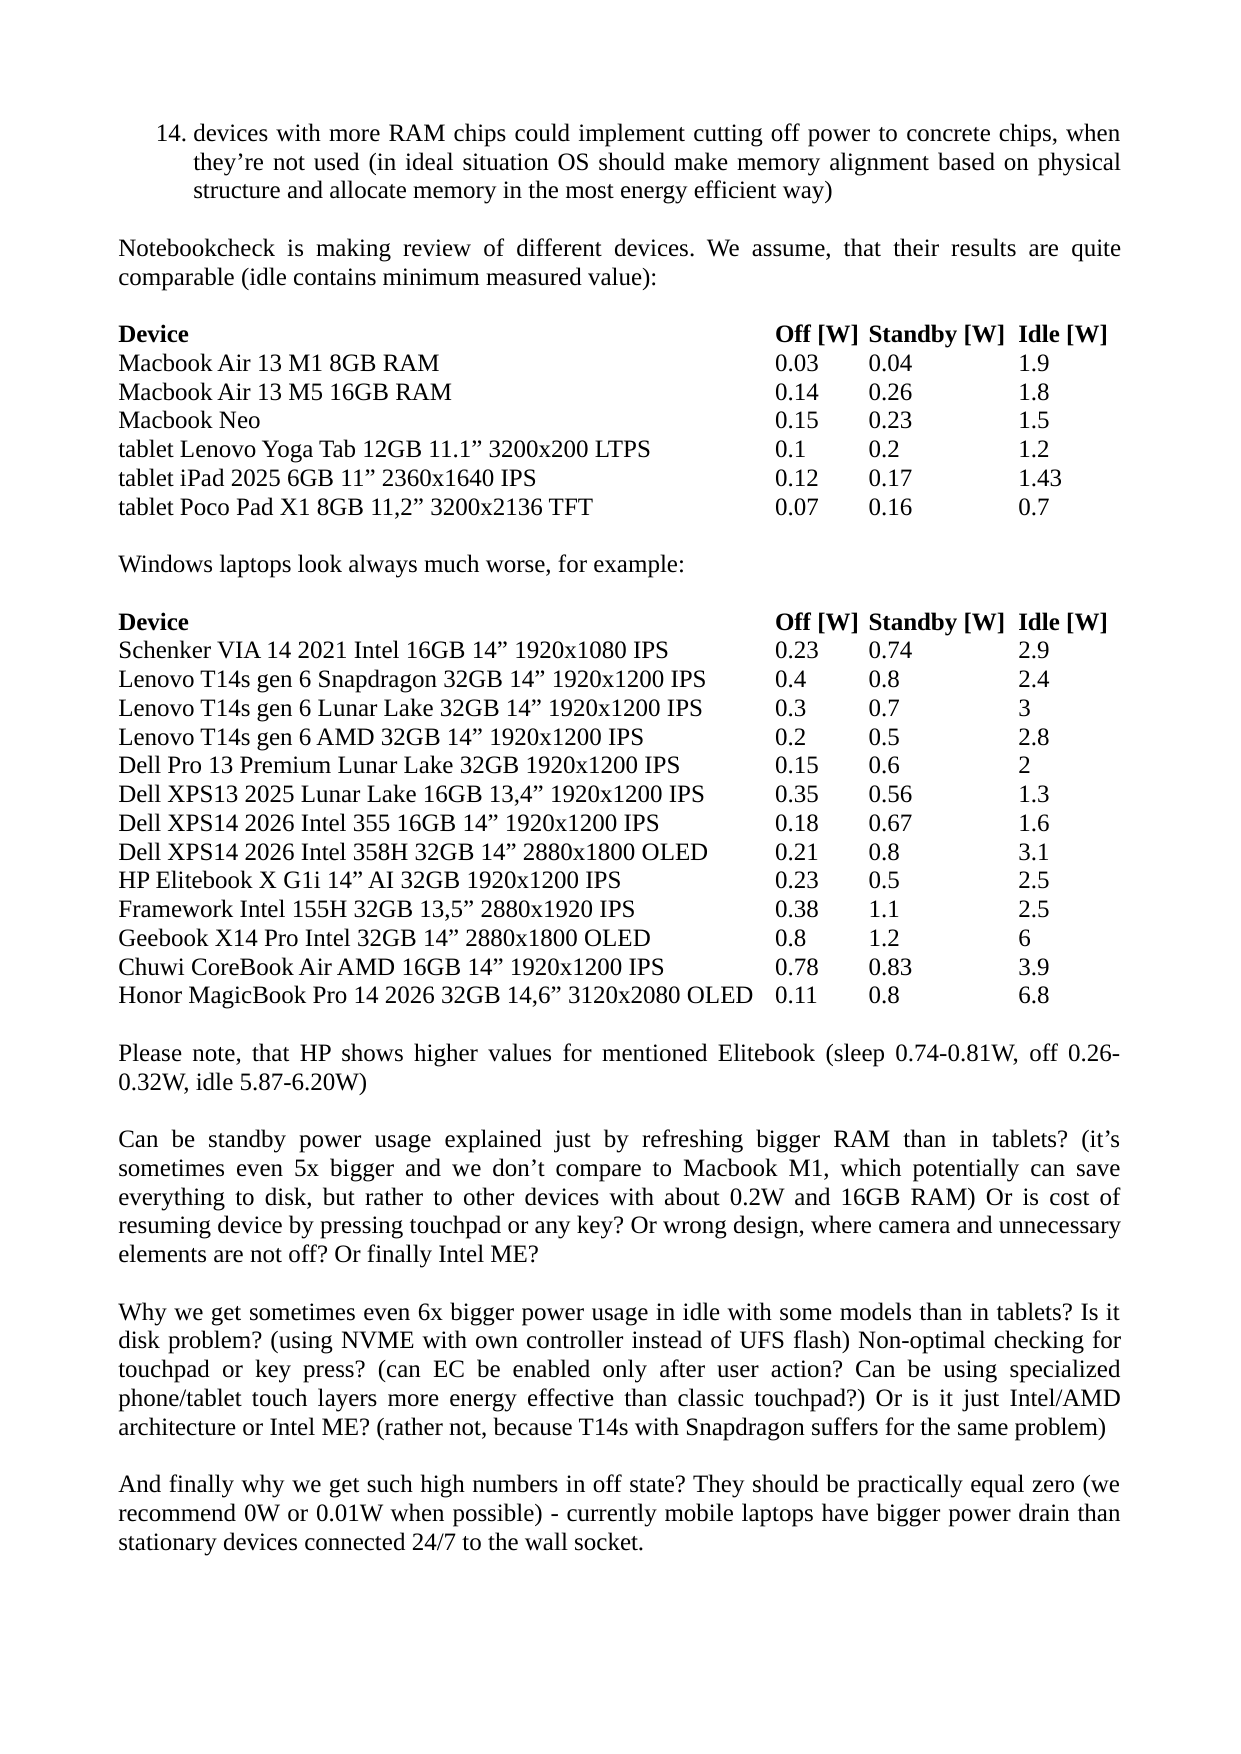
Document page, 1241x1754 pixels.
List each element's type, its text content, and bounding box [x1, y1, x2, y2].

table_cell 3.1 [1018, 837, 1121, 866]
table_cell Lenovo T14s gen 6 AMD 32GB 14” 1920x1200 IPS [118, 722, 775, 751]
text Notebookcheck is making review of different devices. We assume, that their results are quite comparable (idle contains minimum measured value): [118, 233, 1122, 291]
table_cell 0.83 [868, 952, 1018, 981]
table_header Off [W] [775, 319, 868, 348]
table_cell 0.03 [775, 348, 868, 377]
table_cell 0.26 [868, 377, 1018, 406]
text Can be standby power usage explained just by refreshing bigger RAM than in tablets? (it’s sometimes even 5x bigger and we don’t compare to Macbook M1, which potentially can save everything to disk, but rather to other devices with about 0.2W and 16GB RAM) Or is cost of resuming device by pressing touchpad or any key? Or wrong design, where camera and unnecessary elements are not off? Or finally Intel ME? [118, 1124, 1122, 1268]
table_cell Honor MagicBook Pro 14 2026 32GB 14,6” 3120x2080 OLED [118, 981, 775, 1009]
table_cell 0.15 [775, 751, 868, 779]
table_cell 2 [1018, 751, 1121, 779]
table_cell 0.67 [868, 808, 1018, 837]
table_cell 1.3 [1018, 779, 1121, 808]
table_cell 0.78 [775, 952, 868, 981]
table_header Device [118, 607, 775, 636]
table_cell 0.8 [868, 981, 1018, 1009]
table_cell 0.2 [775, 722, 868, 751]
table_cell 0.4 [775, 664, 868, 693]
table_cell 0.7 [868, 693, 1018, 722]
table_cell Macbook Neo [118, 406, 775, 434]
table_cell 0.07 [775, 492, 868, 521]
text Why we get sometimes even 6x bigger power usage in idle with some models than in tablets? Is it disk problem? (using NVME with own controller instead of UFS flash) Non-optimal checking for touchpad or key press? (can EC be enabled only after user action? Can be using specialized phone/tablet touch layers more energy effective than classic touchpad?) Or is it just Intel/AMD architecture or Intel ME? (rather not, because T14s with Snapdragon suffers for the same problem) [118, 1297, 1122, 1441]
table_cell 0.8 [868, 664, 1018, 693]
table_cell 6.8 [1018, 981, 1121, 1009]
table_cell Dell XPS14 2026 Intel 355 16GB 14” 1920x1200 IPS [118, 808, 775, 837]
table_cell Macbook Air 13 M5 16GB RAM [118, 377, 775, 406]
table_cell Schenker VIA 14 2021 Intel 16GB 14” 1920x1080 IPS [118, 636, 775, 664]
table_cell 0.14 [775, 377, 868, 406]
table_cell 3.9 [1018, 952, 1121, 981]
table_cell 0.23 [775, 636, 868, 664]
table_cell 0.6 [868, 751, 1018, 779]
text And finally why we get such high numbers in off state? They should be practically equal zero (we recommend 0W or 0.01W when possible) - currently mobile laptops have bigger power drain than stationary devices connected 24/7 to the wall socket. [118, 1469, 1122, 1556]
table_cell 0.56 [868, 779, 1018, 808]
table_cell 0.8 [868, 837, 1018, 866]
table_cell 1.6 [1018, 808, 1121, 837]
table_cell 0.23 [775, 866, 868, 894]
table_cell 2.5 [1018, 866, 1121, 894]
table_cell Dell XPS13 2025 Lunar Lake 16GB 13,4” 1920x1200 IPS [118, 779, 775, 808]
table_cell 1.2 [868, 923, 1018, 952]
table_cell 1.9 [1018, 348, 1121, 377]
table_cell tablet Lenovo Yoga Tab 12GB 11.1” 3200x200 LTPS [118, 434, 775, 463]
table_cell 0.7 [1018, 492, 1121, 521]
table_cell 0.12 [775, 463, 868, 492]
table_cell Lenovo T14s gen 6 Lunar Lake 32GB 14” 1920x1200 IPS [118, 693, 775, 722]
table_cell 1.1 [868, 894, 1018, 923]
table_cell 0.2 [868, 434, 1018, 463]
table_header Standby [W] [868, 607, 1018, 636]
list devices with more RAM chips could implement cutting off power to concrete chips, when they’re not used (in ideal situation OS should make memory alignment based on physical structure and allocate memory in the most energy efficient way) [156, 118, 1122, 204]
table_cell 0.38 [775, 894, 868, 923]
table_cell 0.1 [775, 434, 868, 463]
table_cell tablet Poco Pad X1 8GB 11,2” 3200x2136 TFT [118, 492, 775, 521]
table_cell 0.16 [868, 492, 1018, 521]
table_cell 0.15 [775, 406, 868, 434]
table_cell 2.5 [1018, 894, 1121, 923]
table_cell 0.8 [775, 923, 868, 952]
table_cell Lenovo T14s gen 6 Snapdragon 32GB 14” 1920x1200 IPS [118, 664, 775, 693]
table_header Idle [W] [1018, 319, 1121, 348]
table_header Idle [W] [1018, 607, 1121, 636]
table_cell 0.23 [868, 406, 1018, 434]
table_header Standby [W] [868, 319, 1018, 348]
table_cell 0.11 [775, 981, 868, 1009]
table_cell 1.8 [1018, 377, 1121, 406]
table_cell 2.4 [1018, 664, 1121, 693]
table_cell 0.04 [868, 348, 1018, 377]
table_cell 6 [1018, 923, 1121, 952]
table_cell 0.35 [775, 779, 868, 808]
table_cell tablet iPad 2025 6GB 11” 2360x1640 IPS [118, 463, 775, 492]
table_cell 2.8 [1018, 722, 1121, 751]
text Windows laptops look always much worse, for example: [118, 549, 1122, 578]
table_cell Macbook Air 13 M1 8GB RAM [118, 348, 775, 377]
table_cell Dell XPS14 2026 Intel 358H 32GB 14” 2880x1800 OLED [118, 837, 775, 866]
table_cell 1.2 [1018, 434, 1121, 463]
table_cell 0.17 [868, 463, 1018, 492]
table_header Device [118, 319, 775, 348]
table_cell Chuwi CoreBook Air AMD 16GB 14” 1920x1200 IPS [118, 952, 775, 981]
table_cell 3 [1018, 693, 1121, 722]
table_cell 1.43 [1018, 463, 1121, 492]
table_cell 0.21 [775, 837, 868, 866]
table_cell 2.9 [1018, 636, 1121, 664]
table_cell 0.3 [775, 693, 868, 722]
table_header Off [W] [775, 607, 868, 636]
table_cell 0.74 [868, 636, 1018, 664]
table_cell 0.5 [868, 866, 1018, 894]
table_cell HP Elitebook X G1i 14” AI 32GB 1920x1200 IPS [118, 866, 775, 894]
table_cell 0.18 [775, 808, 868, 837]
text Please note, that HP shows higher values for mentioned Elitebook (sleep 0.74-0.81W, off 0.26-0.32W, idle 5.87-6.20W) [118, 1038, 1122, 1096]
table_cell 1.5 [1018, 406, 1121, 434]
table_cell 0.5 [868, 722, 1018, 751]
table_cell Geebook X14 Pro Intel 32GB 14” 2880x1800 OLED [118, 923, 775, 952]
table_cell Dell Pro 13 Premium Lunar Lake 32GB 1920x1200 IPS [118, 751, 775, 779]
table_cell Framework Intel 155H 32GB 13,5” 2880x1920 IPS [118, 894, 775, 923]
